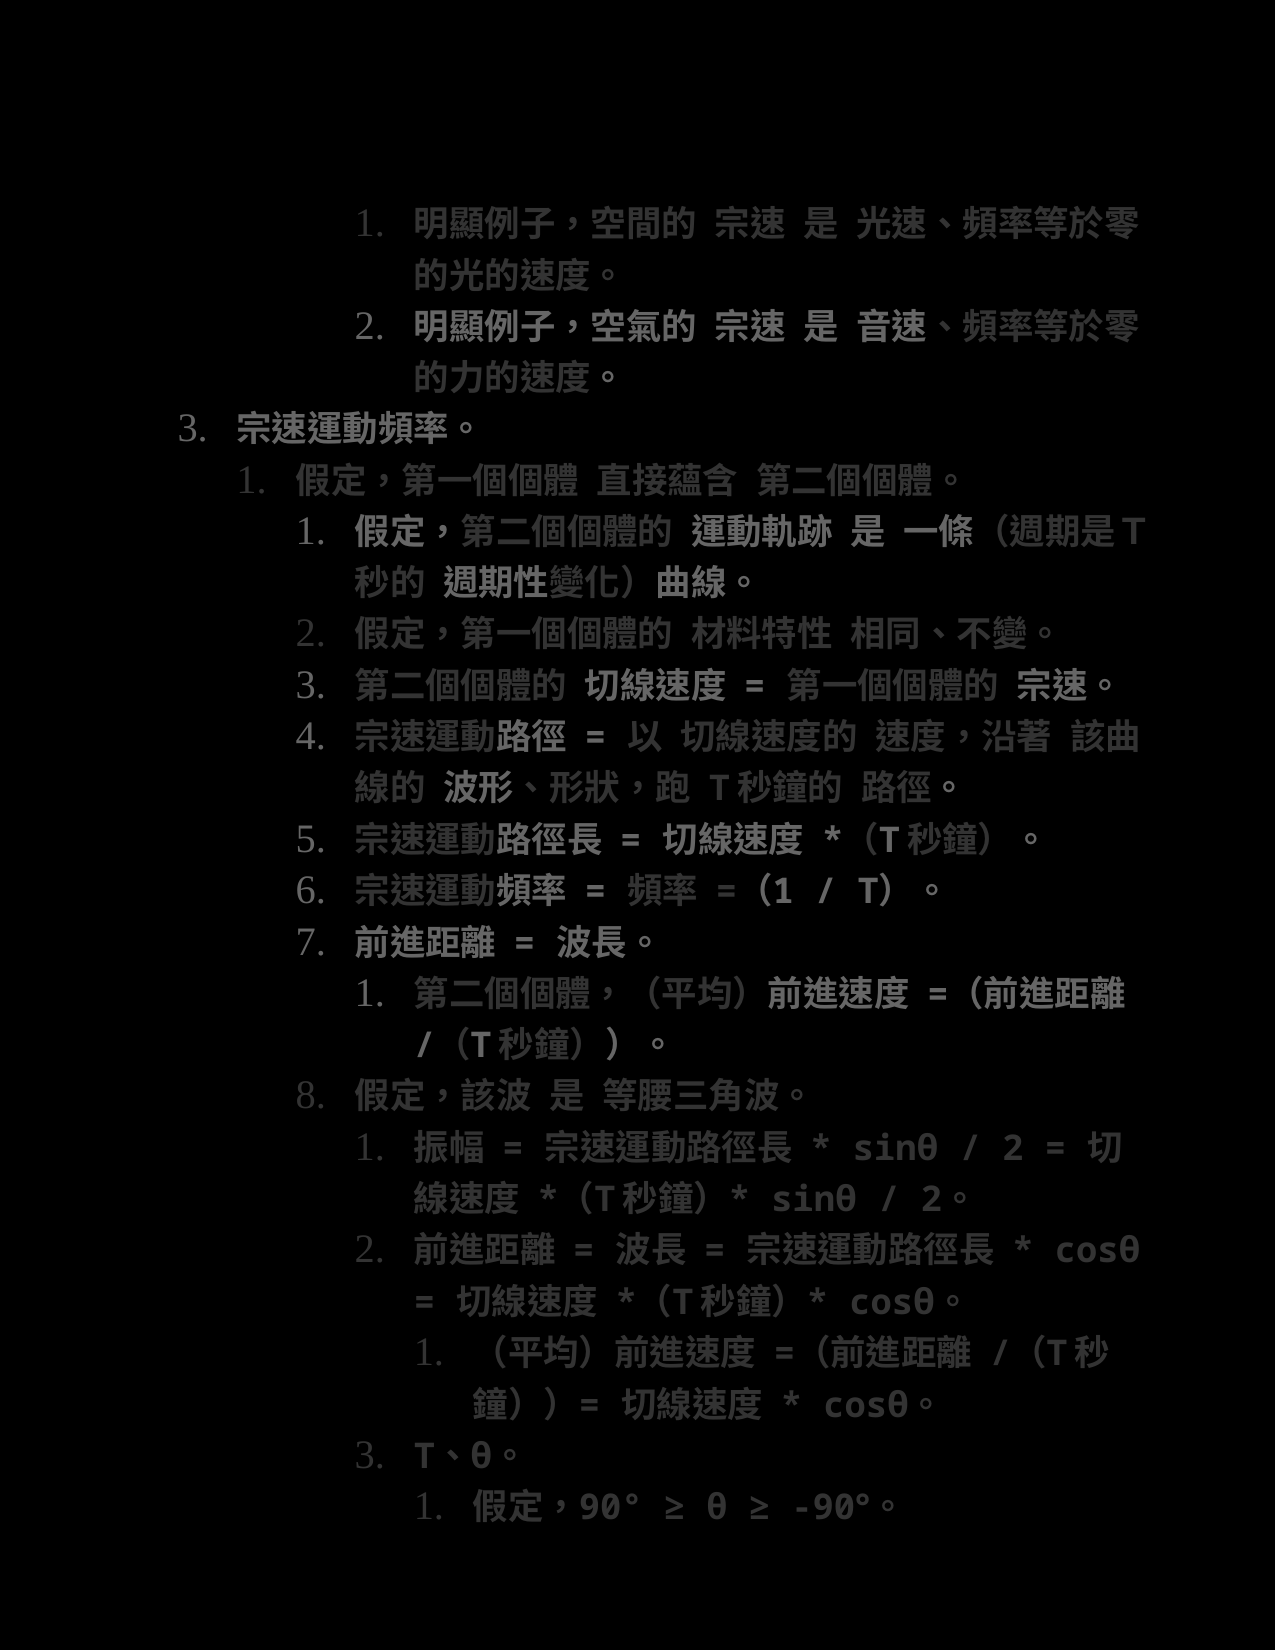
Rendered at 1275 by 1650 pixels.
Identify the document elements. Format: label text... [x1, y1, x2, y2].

list 假定，第一個個體的 材料特性 相同、不變。 [295, 606, 1157, 657]
list 前進距離 = 波長 = 宗速運動路徑長 * cosθ = 切線速度 *（T秒鐘）* cosθ。 [354, 1222, 1157, 1324]
list 宗速運動頻率。 [177, 401, 1157, 452]
list （平均）前進速度 =（前進距離 /（T秒鐘））= 切線速度 * cosθ。 [413, 1324, 1157, 1427]
list 假定，第一個個體 直接蘊含 第二個個體。 [236, 452, 1157, 503]
list 第二個個體，（平均）前進速度 =（前進距離 /（T秒鐘））。 [354, 965, 1157, 1068]
list T、θ。 [354, 1427, 1157, 1479]
list 宗速運動路徑長 = 切線速度 *（T秒鐘）。 [295, 811, 1157, 862]
list 宗速運動路徑 = 以 切線速度的 速度，沿著 該曲線的 波形、形狀，跑 T秒鐘的 路徑。 [295, 708, 1157, 811]
list 第二個個體的 切線速度 = 第一個個體的 宗速。 [295, 657, 1157, 708]
list 前進距離 = 波長。 [295, 914, 1157, 965]
list 明顯例子，空氣的 宗速 是 音速、頻率等於零的力的速度。 [354, 298, 1157, 401]
list 假定，該波 是 等腰三角波。 [295, 1068, 1157, 1119]
list 假定，第二個個體的 運動軌跡 是 一條（週期是Ｔ秒的 週期性變化）曲線。 [295, 503, 1157, 606]
list 宗速運動頻率 = 頻率 =（1 / T）。 [295, 862, 1157, 914]
list 假定，90° ≥ θ ≥ -90°。 [413, 1479, 1157, 1530]
list 明顯例子，空間的 宗速 是 光速、頻率等於零的光的速度。 [354, 196, 1157, 298]
list 振幅 = 宗速運動路徑長 * sinθ / 2 = 切線速度 *（T秒鐘）* sinθ / 2。 [354, 1119, 1157, 1222]
